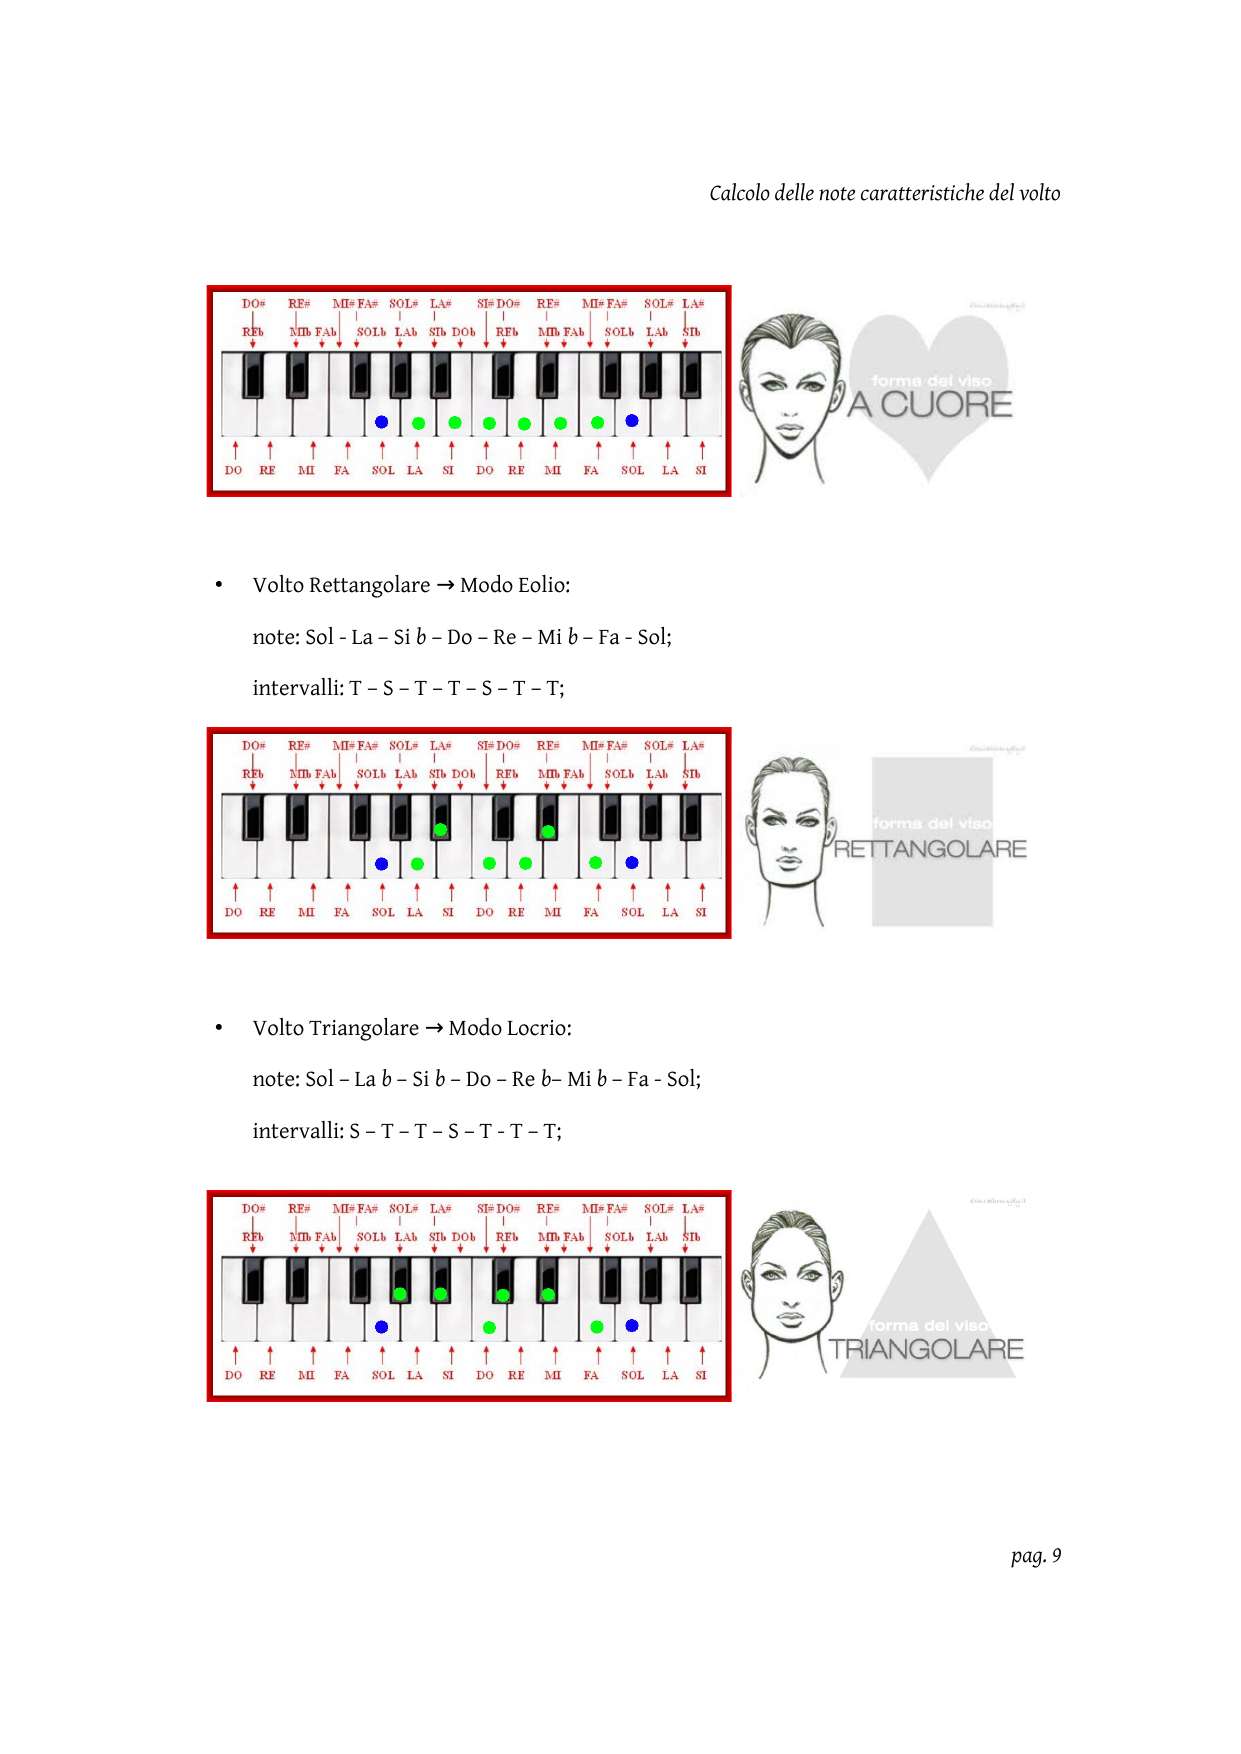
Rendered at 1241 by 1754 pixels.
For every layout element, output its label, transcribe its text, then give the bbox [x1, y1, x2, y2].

list note: Sol - La – Si b – Do – Re – Mi b – Fa - Sol; [215, 624, 1093, 651]
list intervalli: T – S – T – T – S – T – T; [215, 676, 1093, 702]
picture [206, 285, 1028, 497]
list intervalli: S – T – T – S – T - T – T; [215, 1118, 1093, 1144]
picture [206, 1190, 1028, 1402]
list Volto Rettangolare → Modo Eolio: [215, 573, 1093, 599]
list Volto Triangolare → Modo Locrio: [215, 1015, 1093, 1041]
picture [206, 727, 1028, 939]
list note: Sol – La b – Si b – Do – Re b– Mi b – Fa - Sol; [215, 1066, 1093, 1093]
